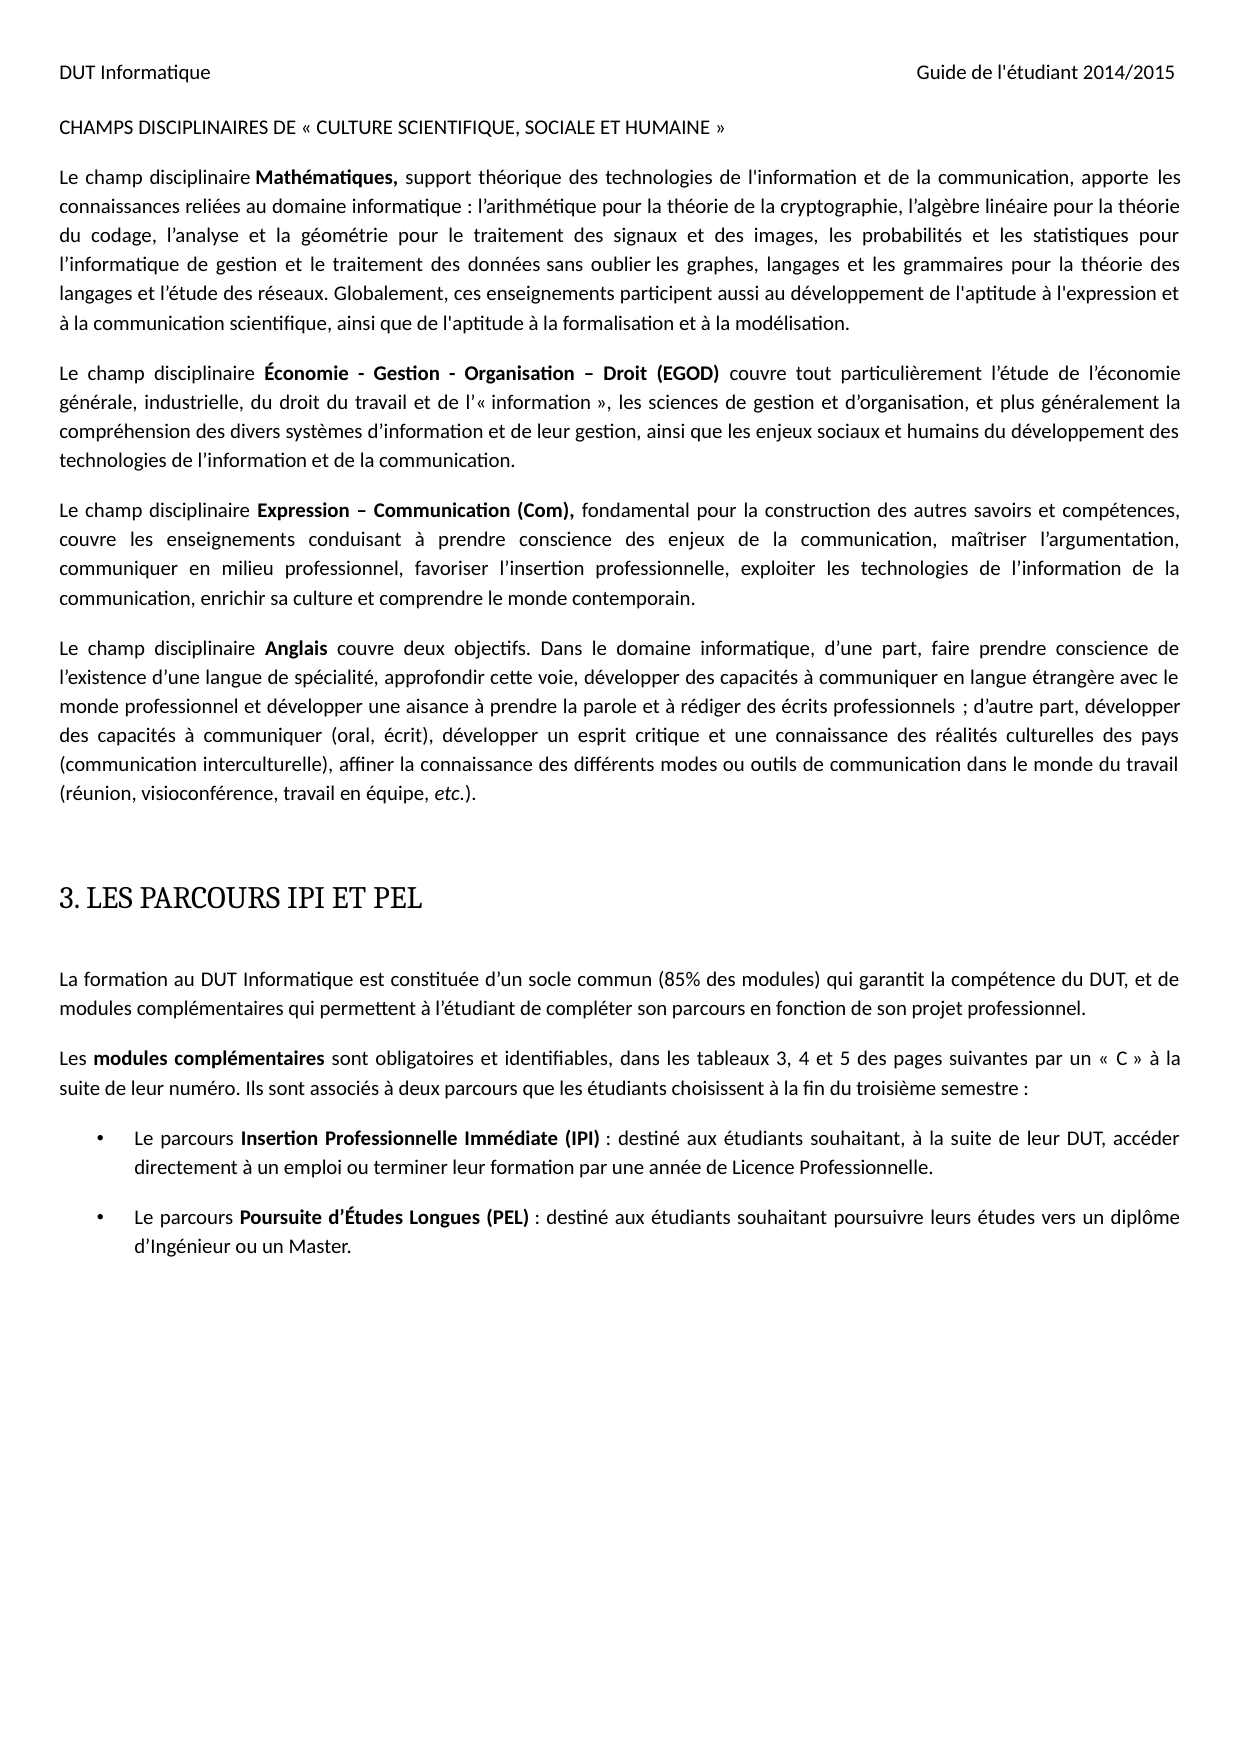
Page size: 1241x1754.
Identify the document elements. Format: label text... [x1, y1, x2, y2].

text La formation au DUT Informatique est constituée d’un socle commun (85% des modules) qui garantit la compétence du DUT, et de modules complémentaires qui permettent à l’étudiant de compléter son parcours en fonction de son projet professionnel. [59, 966, 1181, 1021]
text CHAMPS DISCIPLINAIRES DE « CULTURE SCIENTIFIQUE, SOCIALE ET HUMAINE » [59, 114, 1181, 139]
text Les modules complémentaires sont obligatoires et identifiables, dans les tableaux 3, 4 et 5 des pages suivantes par un « C » à la suite de leur numéro. Ils sont associés à deux parcours que les étudiants choisissent à la fin du troisième semestre : [59, 1046, 1181, 1100]
text Le champ disciplinaire Anglais couvre deux objectifs. Dans le domaine informatique, d’une part, faire prendre conscience de l’existence d’une langue de spécialité, approfondir cette voie, développer des capacités à communiquer en langue étrangère avec le monde professionnel et développer une aisance à prendre la parole et à rédiger des écrits professionnels ; d’autre part, développer des capacités à communiquer (oral, écrit), développer un esprit critique et une connaissance des réalités culturelles des pays (communication interculturelle), affiner la connaissance des différents modes ou outils de communication dans le monde du travail (réunion, visioconférence, travail en équipe, etc.). [59, 635, 1181, 806]
text Le champ disciplinaire Économie - Gestion - Organisation – Droit (EGOD) couvre tout particulièrement l’étude de l’économie générale, industrielle, du droit du travail et de l’« information », les sciences de gestion et d’organisation, et plus généralement la compréhension des divers systèmes d’information et de leur gestion, ainsi que les enjeux sociaux et humains du développement des technologies de l’information et de la communication. [59, 360, 1181, 473]
text Le champ disciplinaire Expression – Communication (Com), fondamental pour la construction des autres savoirs et compétences, couvre les enseignements conduisant à prendre conscience des enjeux de la communication, maîtriser l’argumentation, communiquer en milieu professionnel, favoriser l’insertion professionnelle, exploiter les technologies de l’information de la communication, enrichir sa culture et comprendre le monde contemporain. [59, 497, 1181, 610]
text 3. LES PARCOURS IPI ET PEL [59, 881, 1181, 917]
text Le champ disciplinaire Mathématiques, support théorique des technologies de l'information et de la communication, apporte les connaissances reliées au domaine informatique : l’arithmétique pour la théorie de la cryptographie, l’algèbre linéaire pour la théorie du codage, l’analyse et la géométrie pour le traitement des signaux et des images, les probabilités et les statistiques pour l’informatique de gestion et le traitement des données sans oublier les graphes, langages et les grammaires pour la théorie des langages et l’étude des réseaux. Globalement, ces enseignements participent aussi au développement de l'aptitude à l'expression et à la communication scientifique, ainsi que de l'aptitude à la formalisation et à la modélisation. [59, 164, 1181, 335]
list Le parcours Poursuite d’Études Longues (PEL) : destiné aux étudiants souhaitant poursuivre leurs études vers un diplôme d’Ingénieur ou un Master. [97, 1204, 1181, 1258]
list Le parcours Insertion Professionnelle Immédiate (IPI) : destiné aux étudiants souhaitant, à la suite de leur DUT, accéder directement à un emploi ou terminer leur formation par une année de Licence Professionnelle. [97, 1125, 1181, 1179]
